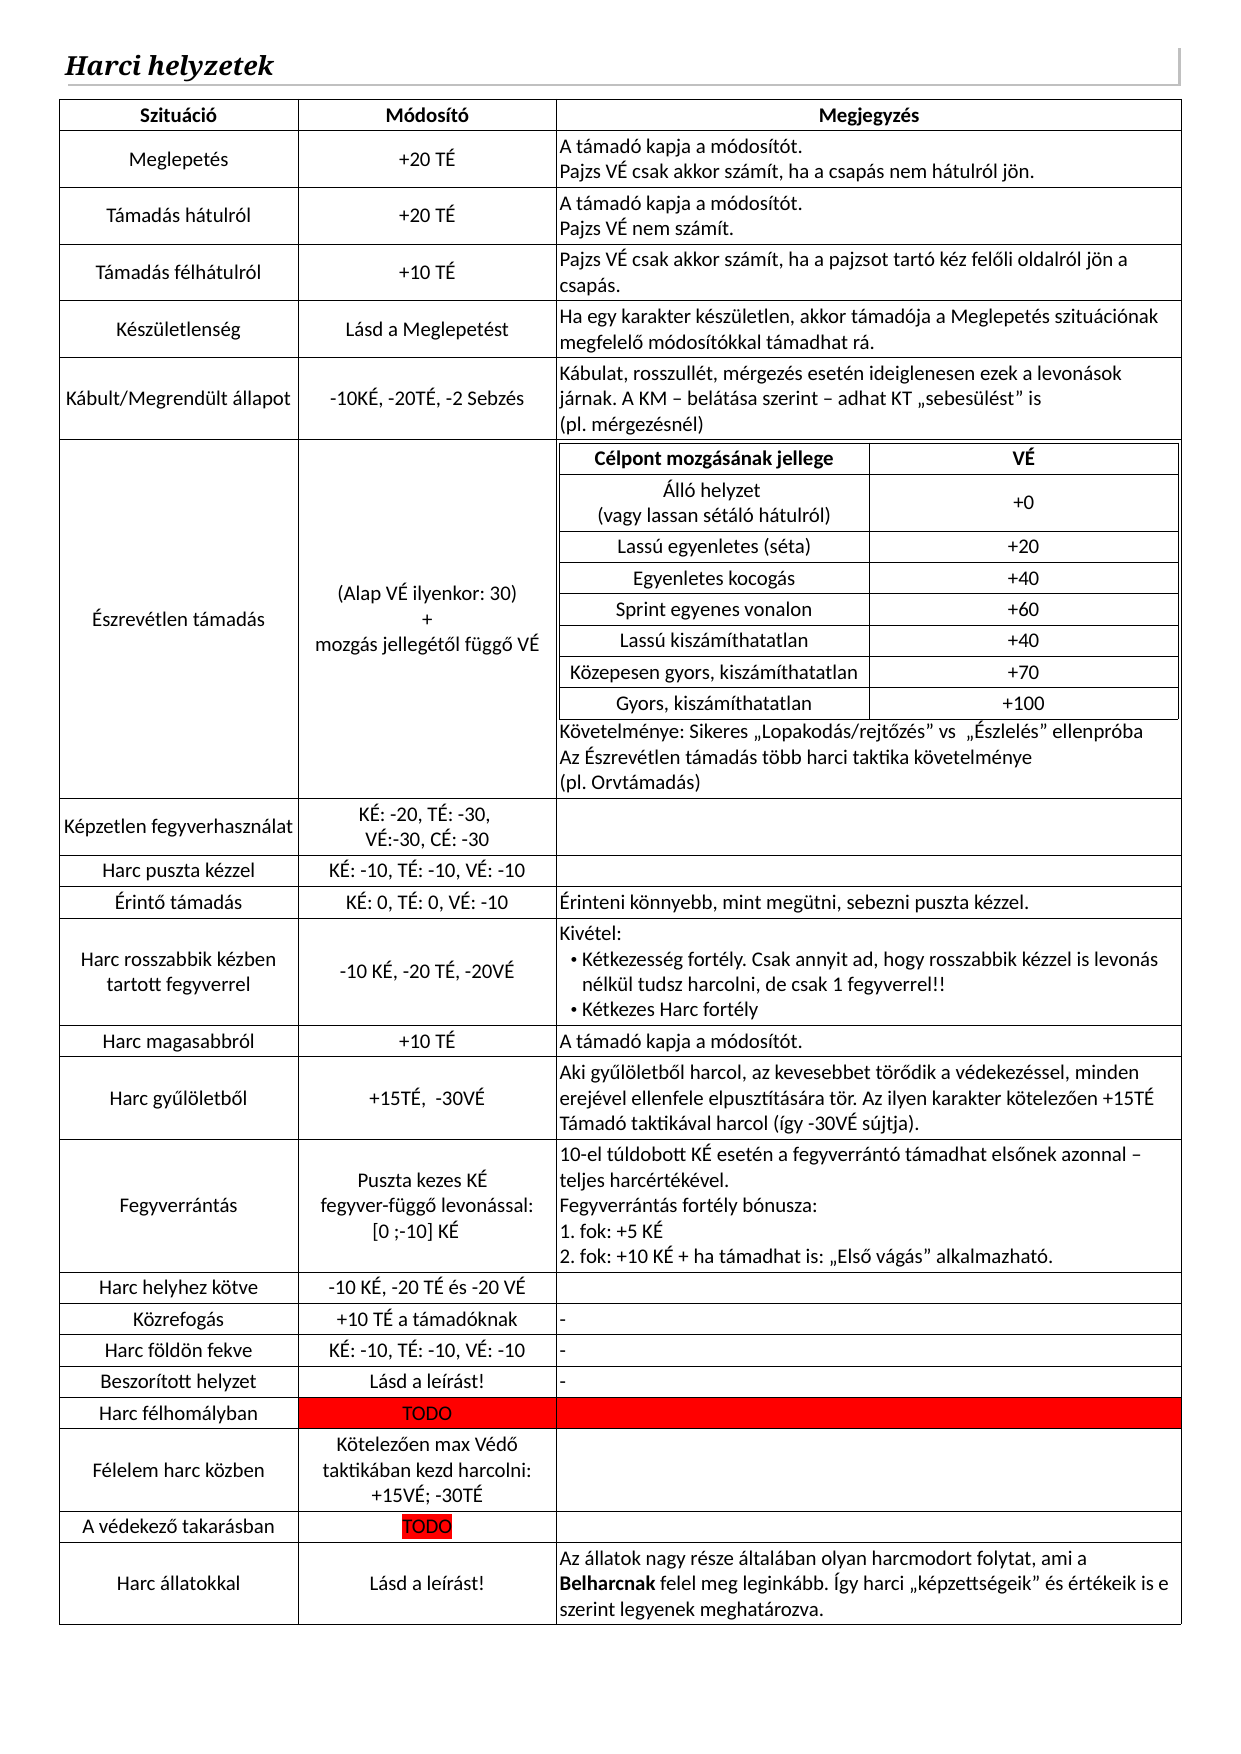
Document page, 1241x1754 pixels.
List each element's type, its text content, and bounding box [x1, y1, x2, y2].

table_cell +15TÉ, -30VÉ [299, 1057, 556, 1138]
table_cell +100 [870, 688, 1178, 719]
table_cell +20 TÉ [299, 131, 556, 187]
table_cell [557, 1273, 1181, 1303]
table_cell Harc magasabbról [60, 1026, 298, 1056]
subtitle Harci helyzetek [65, 48, 1178, 83]
table_header Módosító [299, 100, 556, 130]
table_header Megjegyzés [557, 100, 1181, 130]
table_cell Lásd a leírást! [299, 1543, 556, 1624]
table_cell [557, 1512, 1181, 1542]
table_cell Puszta kezes KÉ fegyver-függő levonással: [0 ;-10] KÉ [299, 1140, 556, 1272]
table_cell Lásd a Meglepetést [299, 301, 556, 357]
table_cell Lásd a leírást! [299, 1367, 556, 1397]
table_cell +20 TÉ [299, 188, 556, 244]
table_cell Lassú kiszámíthatatlan [560, 626, 869, 656]
table_cell A támadó kapja a módosítót. [557, 1026, 1181, 1056]
table_cell Közepesen gyors, kiszámíthatatlan [560, 657, 869, 687]
table_cell Egyenletes kocogás [560, 563, 869, 593]
table_cell - [557, 1304, 1181, 1334]
table_cell Harc földön fekve [60, 1335, 298, 1366]
table_cell KÉ: -10, TÉ: -10, VÉ: -10 [299, 856, 556, 886]
table_cell Kábulat, rosszullét, mérgezés esetén ideiglenesen ezek a levonások járnak. A KM – belátása szerint – adhat KT „sebesülést” is (pl. mérgezésnél) [557, 358, 1181, 439]
table_cell Ha egy karakter készületlen, akkor támadója a Meglepetés szituációnak megfelelő módosítókkal támadhat rá. [557, 301, 1181, 357]
table_cell TODO [299, 1512, 556, 1542]
table_cell Harc puszta kézzel [60, 856, 298, 886]
table_cell Érinteni könnyebb, mint megütni, sebezni puszta kézzel. [557, 887, 1181, 917]
table_cell Harc állatokkal [60, 1543, 298, 1624]
table_cell +40 [870, 563, 1178, 593]
table_cell [557, 856, 1181, 886]
table_cell Közrefogás [60, 1304, 298, 1334]
table_cell Félelem harc közben [60, 1429, 298, 1511]
table_cell A támadó kapja a módosítót. Pajzs VÉ csak akkor számít, ha a csapás nem hátulról jön. [557, 131, 1181, 187]
table_cell Harc félhomályban [60, 1398, 298, 1428]
table_cell -10 KÉ, -20 TÉ, -20VÉ [299, 919, 556, 1025]
table_cell Aki gyűlöletből harcol, az kevesebbet törődik a védekezéssel, minden erejével ellenfele elpusztítására tör. Az ilyen karakter kötelezően +15TÉ Támadó taktikával harcol (így -30VÉ sújtja). [557, 1057, 1181, 1138]
table_cell A védekező takarásban [60, 1512, 298, 1542]
table_cell +10 TÉ a támadóknak [299, 1304, 556, 1334]
table_cell Támadás hátulról [60, 188, 298, 244]
table_cell Képzetlen fegyverhasználat [60, 799, 298, 855]
table_cell TODO [299, 1398, 556, 1428]
table_cell Érintő támadás [60, 887, 298, 917]
table_header Célpont mozgásának jellege [560, 444, 869, 474]
table_cell - [557, 1335, 1181, 1366]
table_cell Harc helyhez kötve [60, 1273, 298, 1303]
table_cell Fegyverrántás [60, 1140, 298, 1272]
table_cell Támadás félhátulról [60, 245, 298, 300]
table_cell (Alap VÉ ilyenkor: 30) + mozgás jellegétől függő VÉ [299, 440, 556, 798]
table_cell +10 TÉ [299, 245, 556, 300]
table_cell Meglepetés [60, 131, 298, 187]
table_cell KÉ: -10, TÉ: -10, VÉ: -10 [299, 1335, 556, 1366]
table_header Szituáció [60, 100, 298, 130]
table_cell [557, 1429, 1181, 1511]
table_cell KÉ: 0, TÉ: 0, VÉ: -10 [299, 887, 556, 917]
table_cell [557, 1398, 1181, 1428]
table_cell Gyors, kiszámíthatatlan [560, 688, 869, 719]
table_cell [557, 799, 1181, 855]
table_cell Álló helyzet (vagy lassan sétáló hátulról) [560, 475, 869, 531]
table_cell +60 [870, 594, 1178, 624]
table_header VÉ [870, 444, 1178, 474]
table_cell +70 [870, 657, 1178, 687]
table_cell Harc gyűlöletből [60, 1057, 298, 1138]
table_cell +0 [870, 475, 1178, 531]
table_cell Követelménye: Sikeres „Lopakodás/rejtőzés” vs „Észlelés” ellenpróba Az Észrevétlen támadás több harci taktika követelménye (pl. Orvtámadás) [557, 440, 1181, 798]
table_cell +40 [870, 626, 1178, 656]
table_cell +10 TÉ [299, 1026, 556, 1056]
table_cell KÉ: -20, TÉ: -30, VÉ:-30, CÉ: -30 [299, 799, 556, 855]
table_cell Sprint egyenes vonalon [560, 594, 869, 624]
table_cell A támadó kapja a módosítót. Pajzs VÉ nem számít. [557, 188, 1181, 244]
table_cell +20 [870, 532, 1178, 562]
table_cell Beszorított helyzet [60, 1367, 298, 1397]
table_cell Kábult/Megrendült állapot [60, 358, 298, 439]
table_cell Kivétel: Kétkezesség fortély. Csak annyit ad, hogy rosszabbik kézzel is levonás nélkül tudsz harcolni, de csak 1 fegyverrel!! Kétkezes Harc fortély [557, 919, 1181, 1025]
table_cell - [557, 1367, 1181, 1397]
table_cell Észrevétlen támadás [60, 440, 298, 798]
table_cell Kötelezően max Védő taktikában kezd harcolni: +15VÉ; -30TÉ [299, 1429, 556, 1511]
table_cell Harc rosszabbik kézben tartott fegyverrel [60, 919, 298, 1025]
table_cell Készületlenség [60, 301, 298, 357]
table_cell Pajzs VÉ csak akkor számít, ha a pajzsot tartó kéz felőli oldalról jön a csapás. [557, 245, 1181, 300]
table_cell Az állatok nagy része általában olyan harcmodort folytat, ami a Belharcnak felel meg leginkább. Így harci „képzettségeik” és értékeik is e szerint legyenek meghatározva. [557, 1543, 1181, 1624]
table_cell Lassú egyenletes (séta) [560, 532, 869, 562]
table_cell 10-el túldobott KÉ esetén a fegyverrántó támadhat elsőnek azonnal – teljes harcértékével. Fegyverrántás fortély bónusza: 1. fok: +5 KÉ 2. fok: +10 KÉ + ha támadhat is: „Első vágás” alkalmazható. [557, 1140, 1181, 1272]
table_cell -10 KÉ, -20 TÉ és -20 VÉ [299, 1273, 556, 1303]
table_cell -10KÉ, -20TÉ, -2 Sebzés [299, 358, 556, 439]
